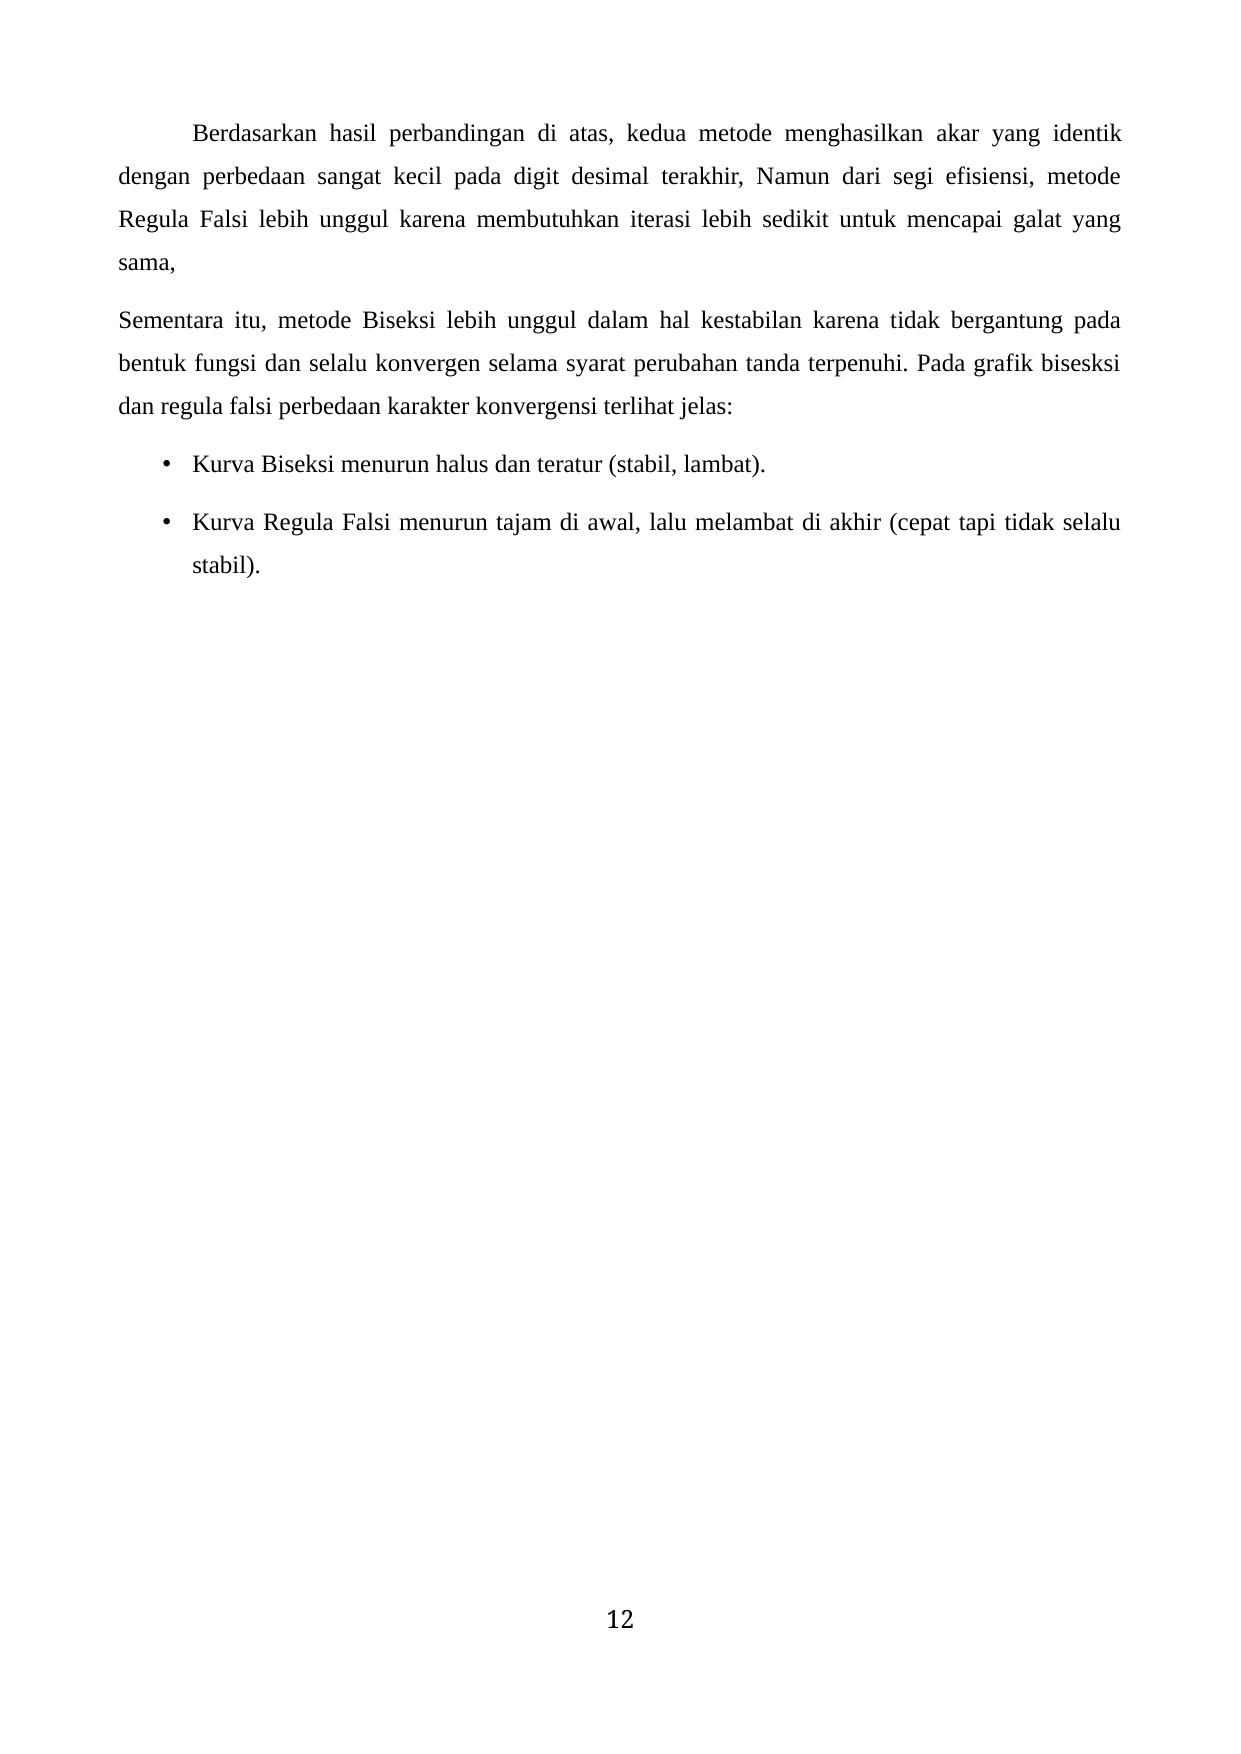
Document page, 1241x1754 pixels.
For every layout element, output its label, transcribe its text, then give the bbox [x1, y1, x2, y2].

text Berdasarkan hasil perbandingan di atas, kedua metode menghasilkan akar yang identik dengan perbedaan sangat kecil pada digit desimal terakhir, Namun dari segi efisiensi, metode Regula Falsi lebih unggul karena membutuhkan iterasi lebih sedikit untuk mencapai galat yang sama, [118, 118, 1122, 276]
text Sementara itu, metode Biseksi lebih unggul dalam hal kestabilan karena tidak bergantung pada bentuk fungsi dan selalu konvergen selama syarat perubahan tanda terpenuhi. Pada grafik bisesksi dan regula falsi perbedaan karakter konvergensi terlihat jelas: [118, 305, 1122, 420]
list Kurva Biseksi menurun halus dan teratur (stabil, lambat). [162, 449, 1122, 478]
list Kurva Regula Falsi menurun tajam di awal, lalu melambat di akhir (cepat tapi tidak selalu stabil). [162, 507, 1122, 579]
